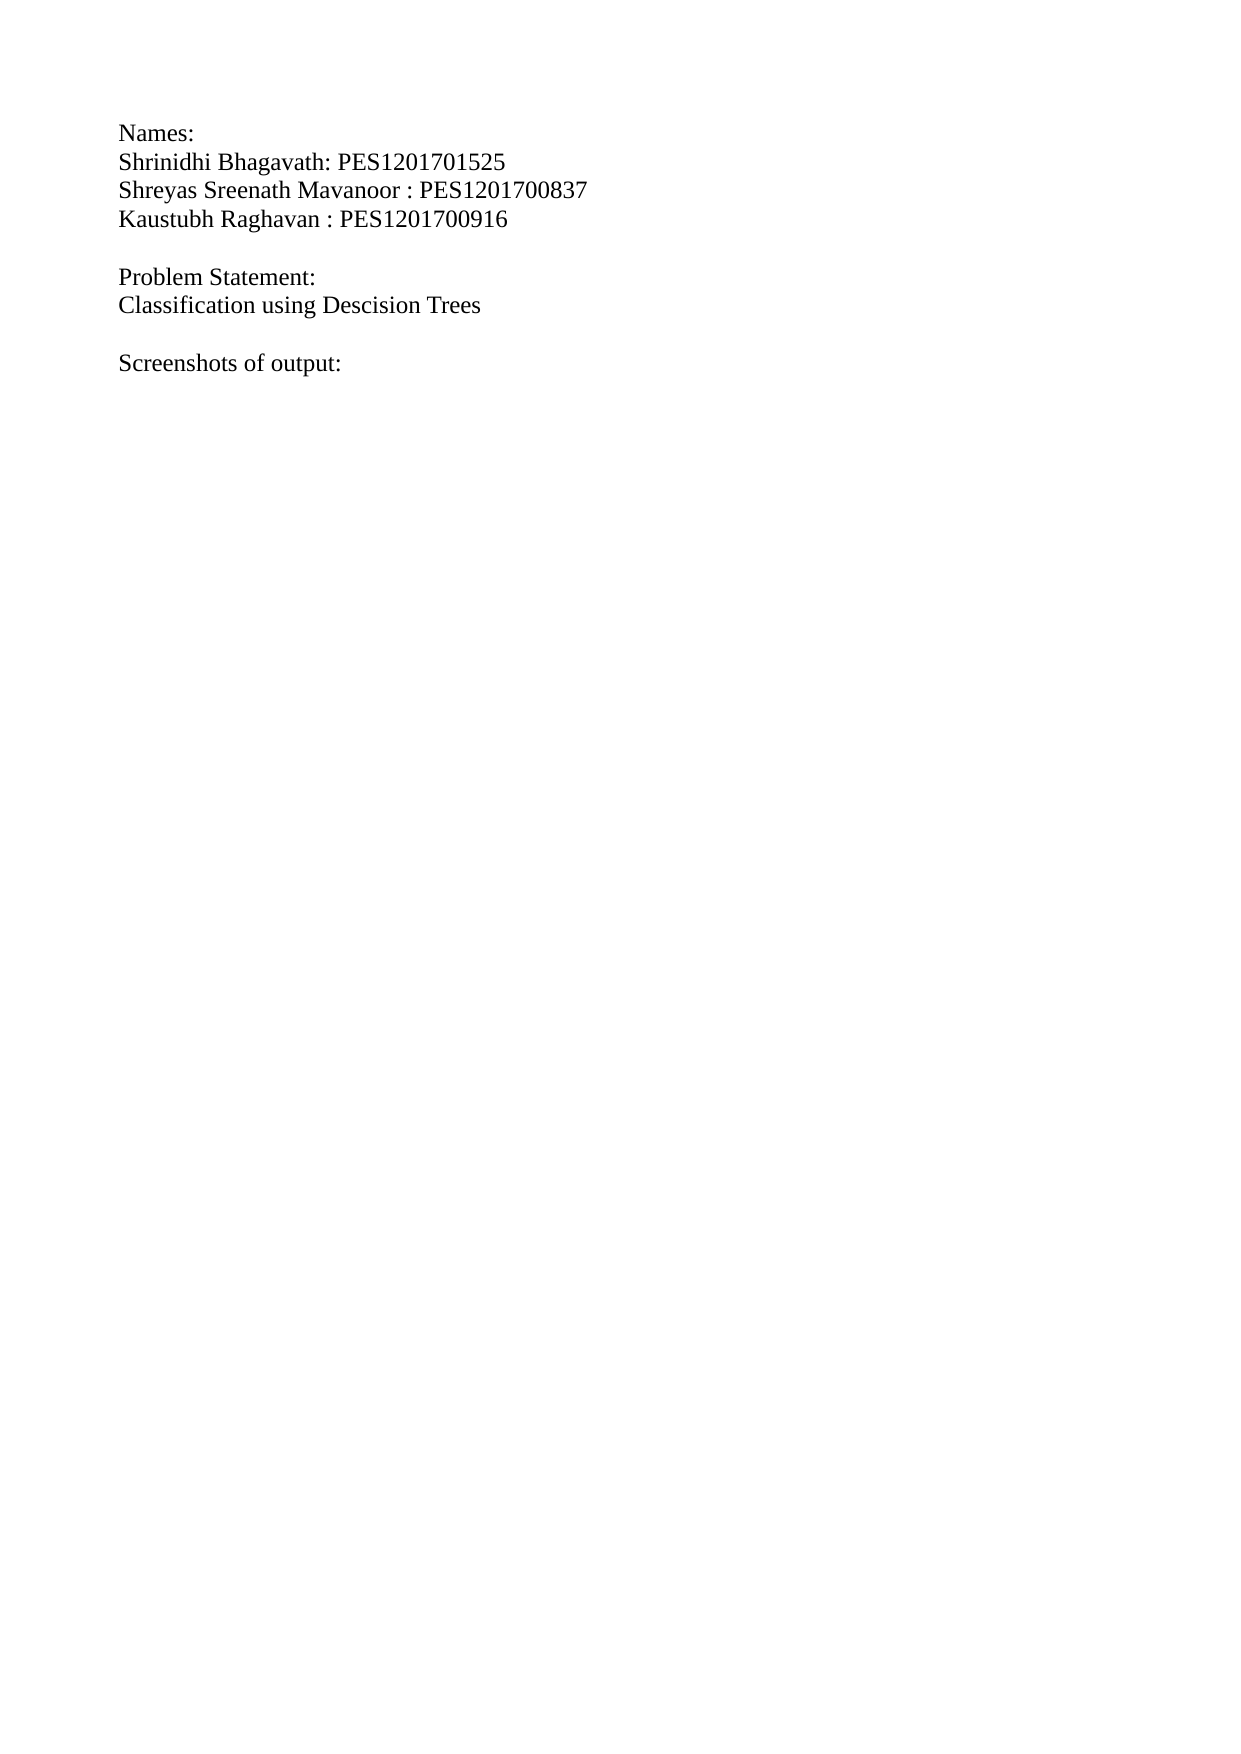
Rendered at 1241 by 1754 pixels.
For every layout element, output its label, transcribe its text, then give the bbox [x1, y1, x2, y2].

text Shreyas Sreenath Mavanoor : PES1201700837 [118, 176, 1122, 204]
text Shrinidhi Bhagavath: PES1201701525 [118, 147, 1122, 176]
text Kaustubh Raghavan : PES1201700916 [118, 204, 1122, 233]
text Problem Statement: [118, 262, 1122, 291]
text Screenshots of output: [118, 348, 1122, 377]
text Names: [118, 118, 1122, 147]
text Classification using Descision Trees [118, 291, 1122, 319]
